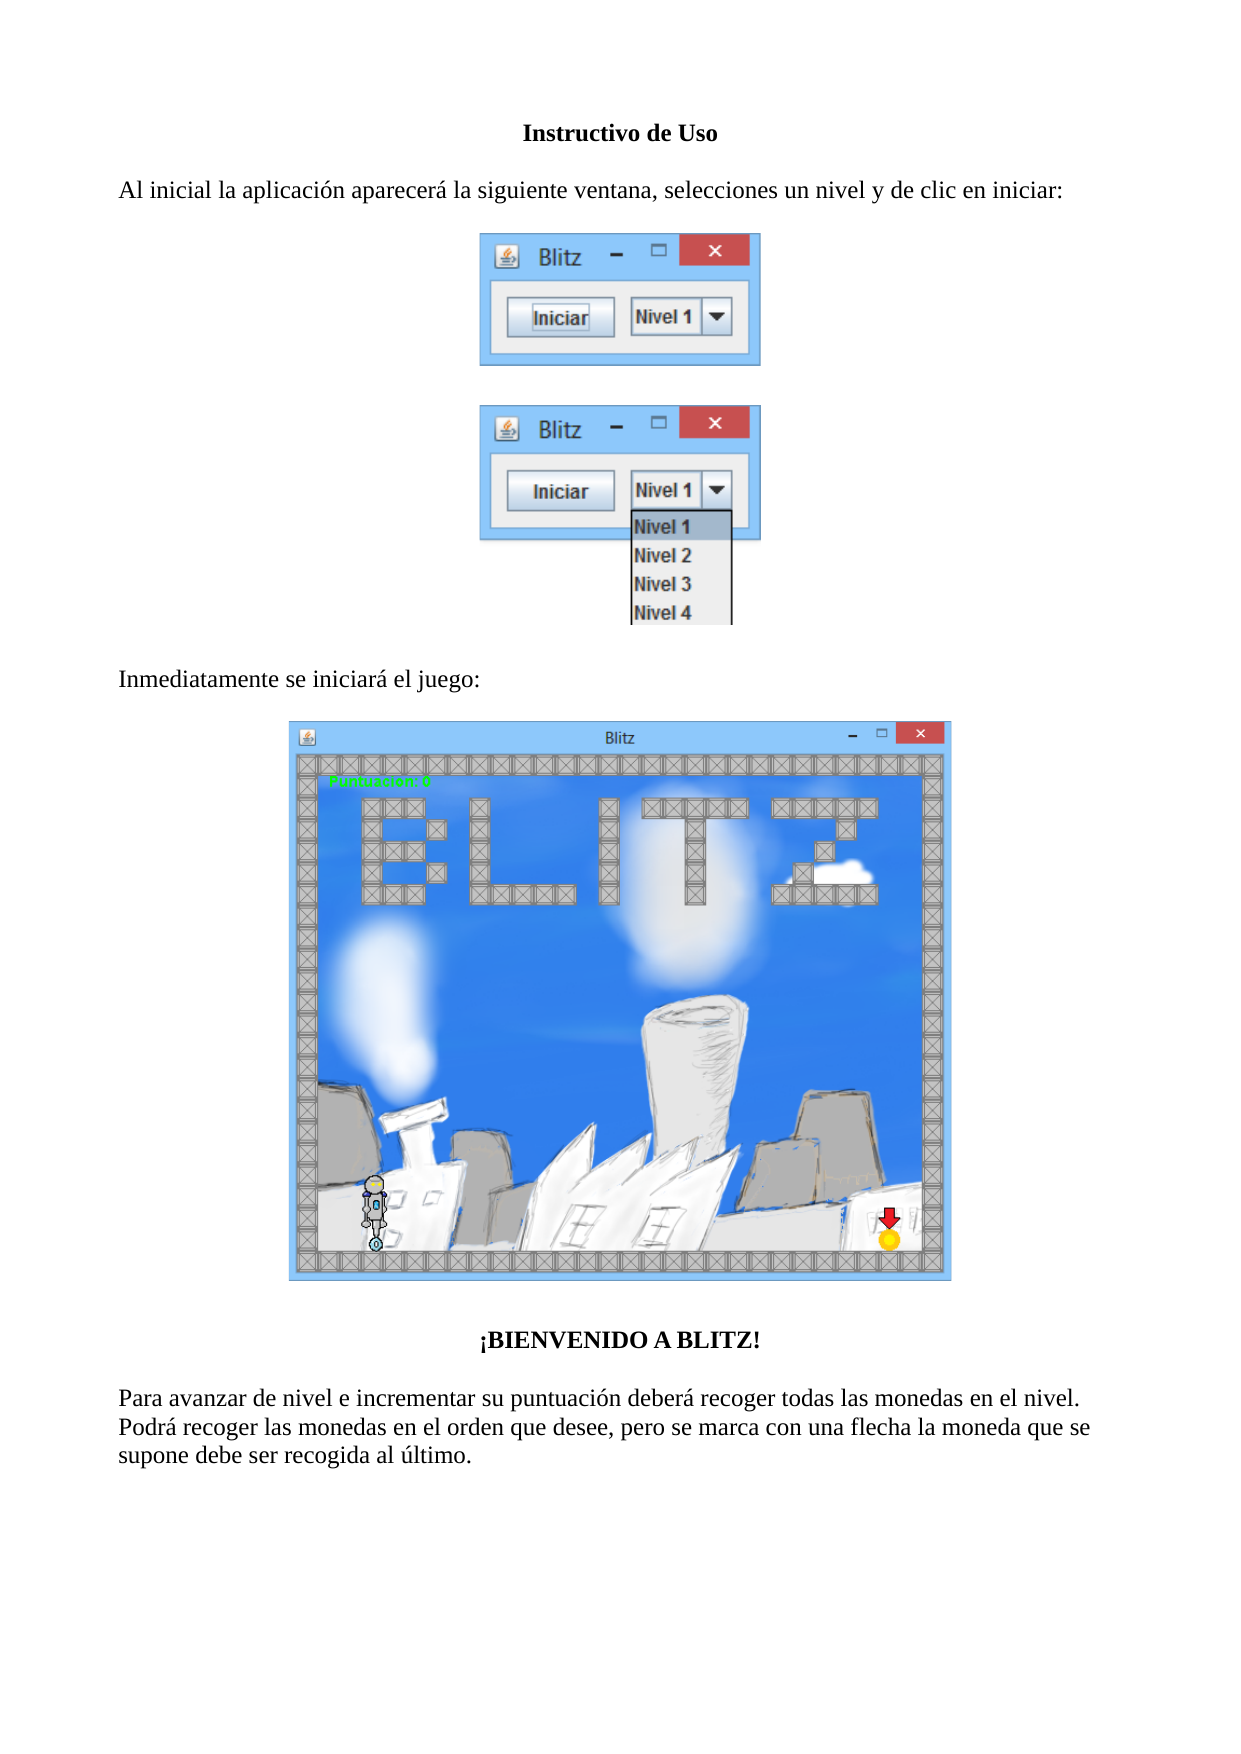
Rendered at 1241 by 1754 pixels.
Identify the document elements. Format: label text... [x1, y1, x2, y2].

text Inmediatamente se iniciará el juego: [118, 664, 1122, 693]
text Instructivo de Uso [118, 118, 1122, 147]
text Al inicial la aplicación aparecerá la siguiente ventana, selecciones un nivel y de clic en iniciar: [118, 176, 1122, 204]
picture [288, 721, 952, 1281]
text ¡BIENVENIDO A BLITZ! [118, 1326, 1122, 1354]
picture [479, 233, 761, 366]
text Para avanzar de nivel e incrementar su puntuación deberá recoger todas las monedas en el nivel. Podrá recoger las monedas en el orden que desee, pero se marca con una flecha la moneda que se supone debe ser recogida al último. [118, 1383, 1122, 1469]
